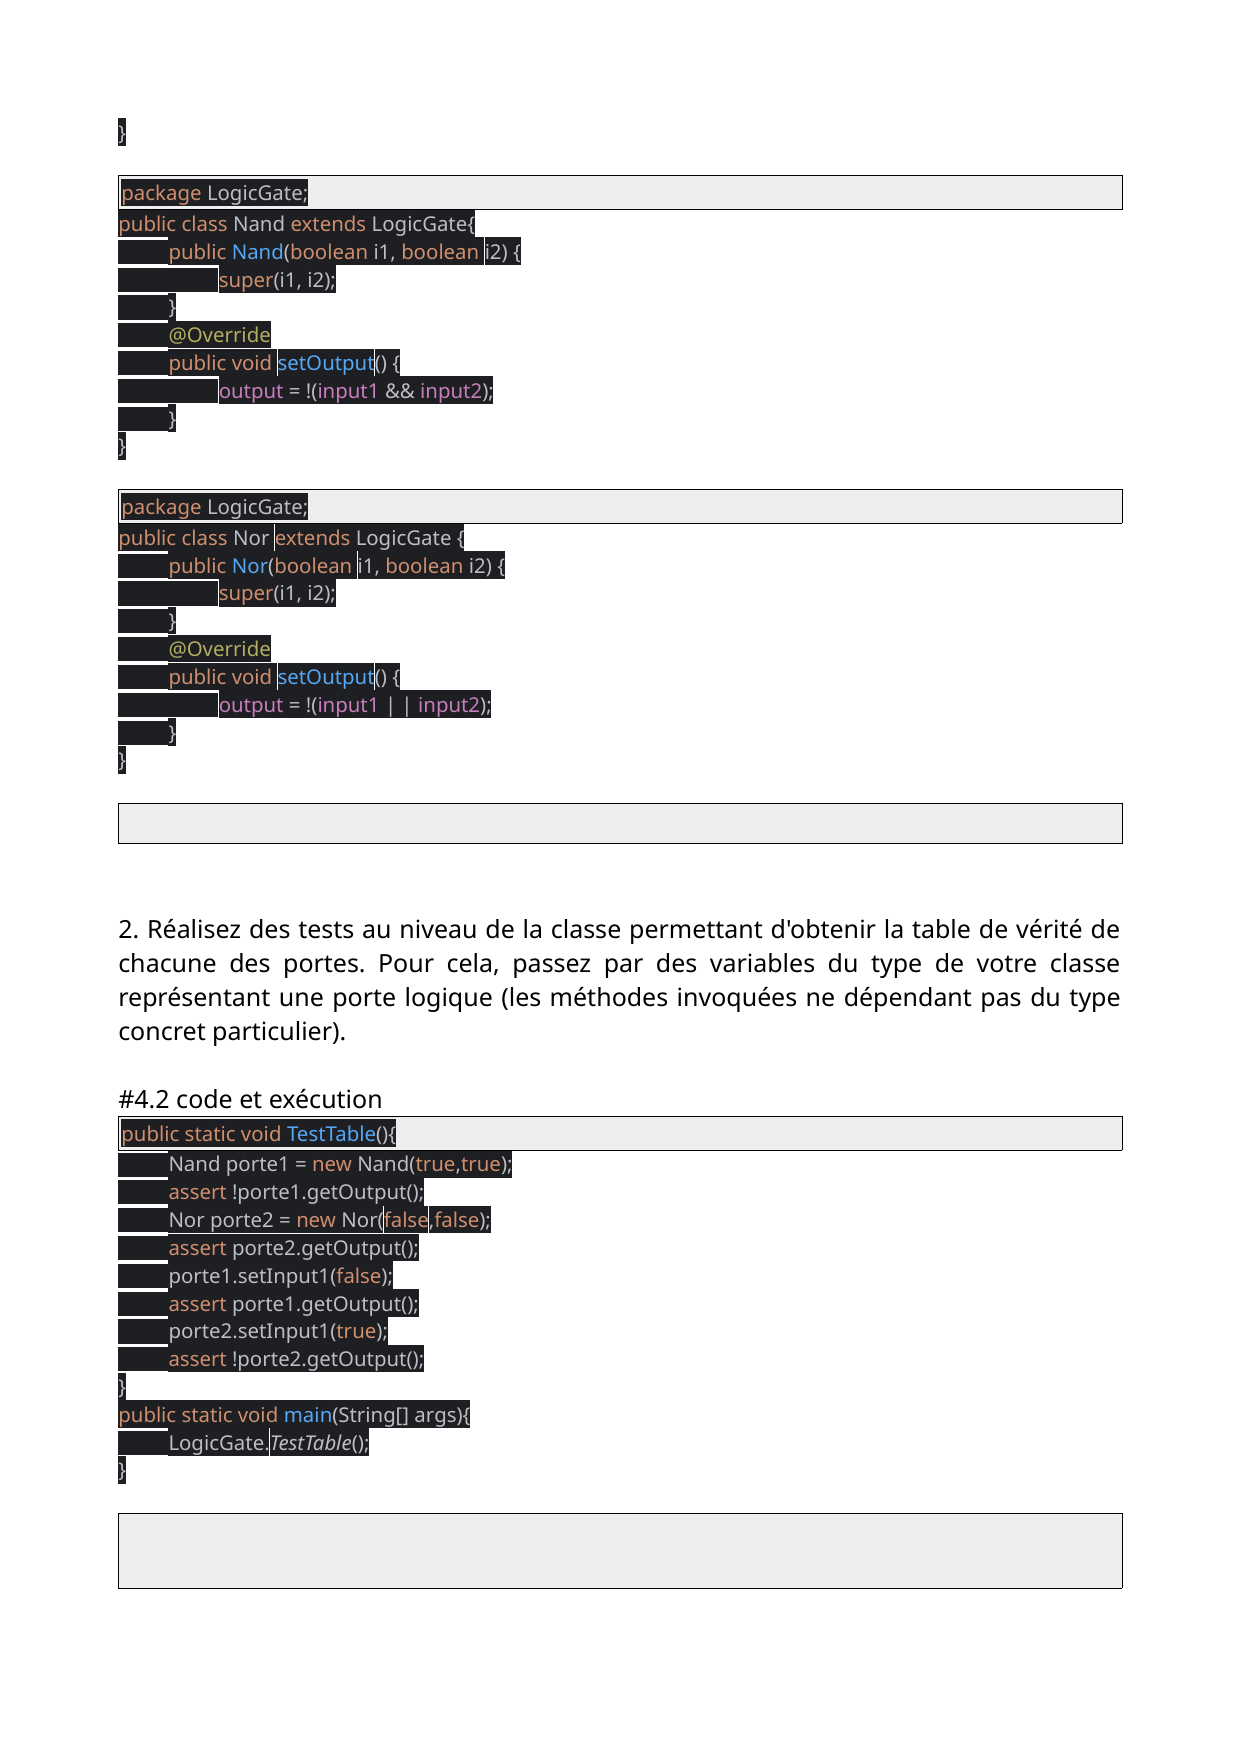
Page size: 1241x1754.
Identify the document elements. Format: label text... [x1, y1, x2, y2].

text public class Nor extends LogicGate { [118, 524, 1122, 551]
text porte2.setInput1(true); [118, 1317, 1122, 1345]
text public void setOutput() { [118, 662, 1122, 690]
text output = !(input1 | | input2); [118, 690, 1122, 718]
text #4.2 code et exécution [118, 1082, 1122, 1116]
text 2. Réalisez des tests au niveau de la classe permettant d'obtenir la table de vérité de chacune des portes. Pour cela, passez par des variables du type de votre classe représentant une porte logique (les méthodes invoquées ne dépendant pas du type concret particulier). [118, 912, 1122, 1048]
text public class Nand extends LogicGate{ [118, 210, 1122, 237]
text public static void main(String[] args){ [118, 1400, 1122, 1428]
text assert porte2.getOutput(); [118, 1233, 1122, 1261]
text } [118, 293, 1122, 321]
text public Nor(boolean i1, boolean i2) { [118, 551, 1122, 579]
text package LogicGate; [119, 176, 1122, 209]
text } [118, 1456, 1122, 1484]
text assert !porte2.getOutput(); [118, 1345, 1122, 1372]
text super(i1, i2); [118, 265, 1122, 293]
text } [118, 1372, 1122, 1400]
text LogicGate.TestTable(); [118, 1428, 1122, 1456]
text Nand porte1 = new Nand(true,true); [118, 1151, 1122, 1178]
text porte1.setInput1(false); [118, 1261, 1122, 1289]
text } [118, 607, 1122, 634]
text public static void TestTable(){ [119, 1117, 1122, 1150]
text public Nand(boolean i1, boolean i2) { [118, 237, 1122, 265]
text } [118, 432, 1122, 460]
text @Override [118, 321, 1122, 348]
text } [118, 404, 1122, 432]
text } [118, 718, 1122, 746]
text @Override [118, 634, 1122, 662]
text package LogicGate; [119, 490, 1122, 523]
text Nor porte2 = new Nor(false,false); [118, 1206, 1122, 1233]
text } [118, 118, 1122, 146]
text public void setOutput() { [118, 348, 1122, 376]
text assert porte1.getOutput(); [118, 1289, 1122, 1317]
text super(i1, i2); [118, 579, 1122, 607]
text assert !porte1.getOutput(); [118, 1178, 1122, 1206]
text output = !(input1 && input2); [118, 376, 1122, 404]
text } [118, 746, 1122, 774]
